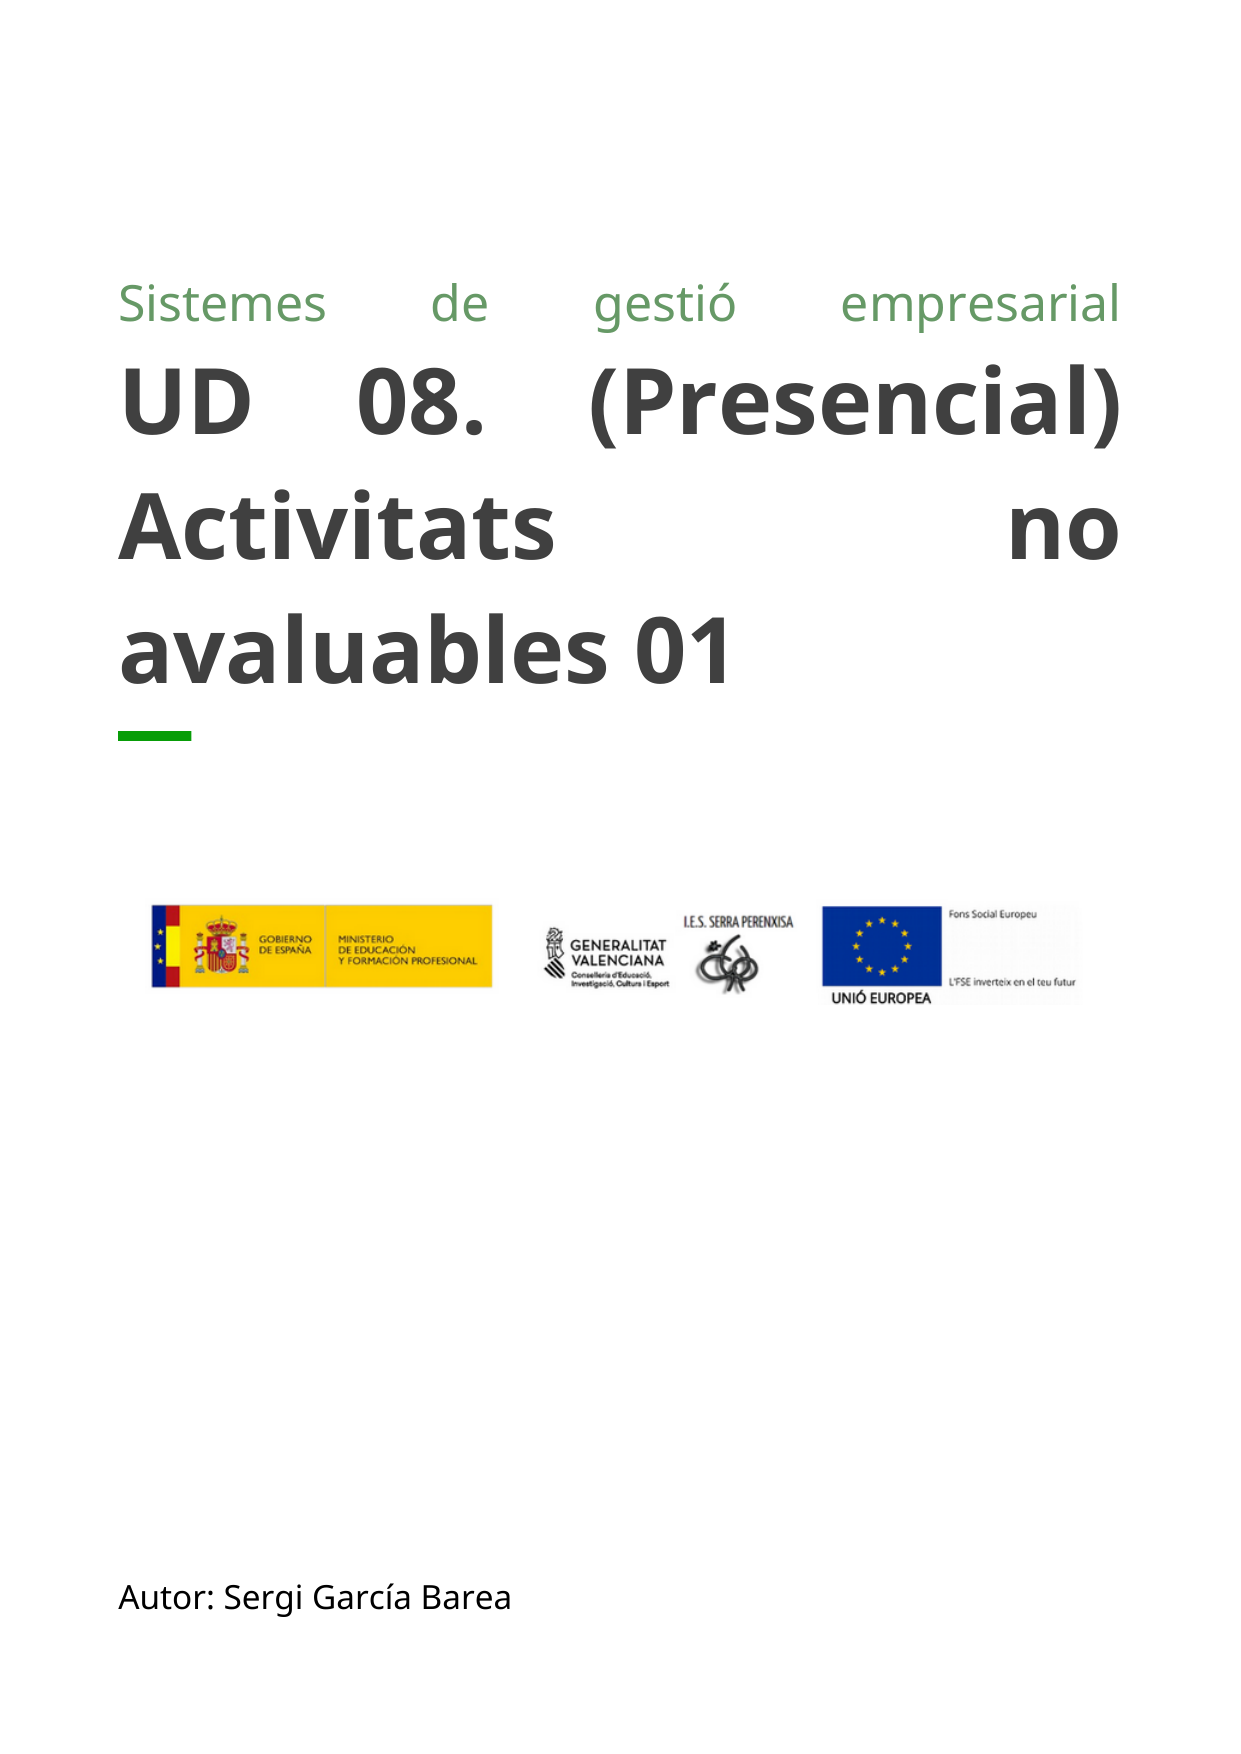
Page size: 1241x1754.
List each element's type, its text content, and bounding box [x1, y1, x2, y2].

text Autor: Sergi García Barea [118, 1574, 1122, 1619]
picture [118, 731, 192, 741]
title Sistemes de gestió empresarial UD 08. (Presencial) Activitats no avaluables 01 [118, 268, 1122, 711]
picture [118, 885, 1123, 1005]
